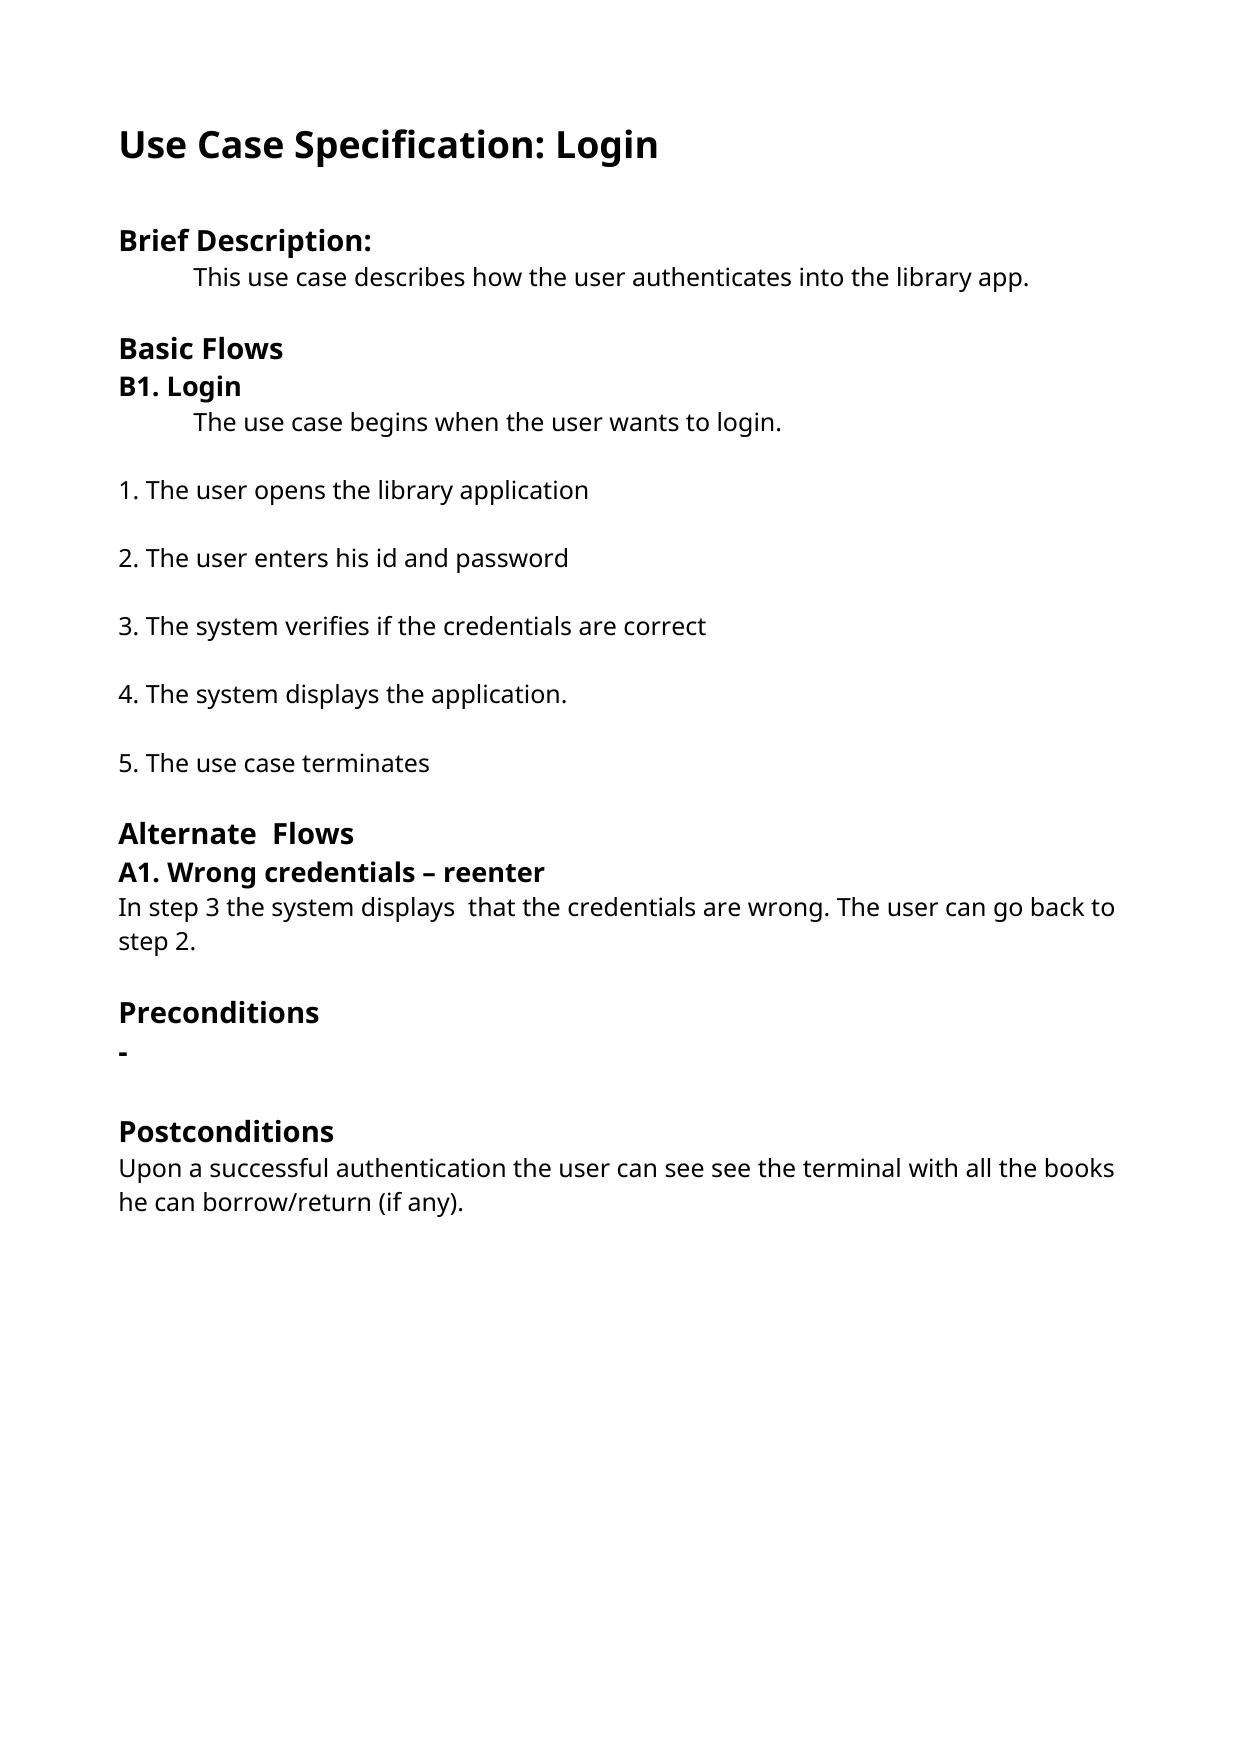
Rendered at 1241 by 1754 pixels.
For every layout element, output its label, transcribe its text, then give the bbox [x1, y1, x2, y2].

text 1. The user opens the library application [118, 473, 1122, 507]
text 2. The user enters his id and password [118, 541, 1122, 575]
text Brief Description: [118, 220, 1122, 260]
text Use Case Specification: Login [118, 118, 1122, 169]
text This use case describes how the user authenticates into the library app. [118, 260, 1122, 294]
text Postconditions [118, 1111, 1122, 1151]
text In step 3 the system displays that the credentials are wrong. The user can go back to step 2. [118, 890, 1122, 958]
text 3. The system verifies if the credentials are correct [118, 609, 1122, 643]
text Basic Flows [118, 328, 1122, 368]
text - [118, 1032, 1122, 1071]
text Preconditions [118, 992, 1122, 1032]
text The use case begins when the user wants to login. [118, 404, 1122, 439]
text A1. Wrong credentials – reenter [118, 853, 1122, 890]
text 5. The use case terminates [118, 745, 1122, 779]
text Upon a successful authentication the user can see see the terminal with all the books he can borrow/return (if any). [118, 1151, 1122, 1219]
text Alternate Flows [118, 813, 1122, 853]
text B1. Login [118, 368, 1122, 404]
text 4. The system displays the application. [118, 677, 1122, 711]
